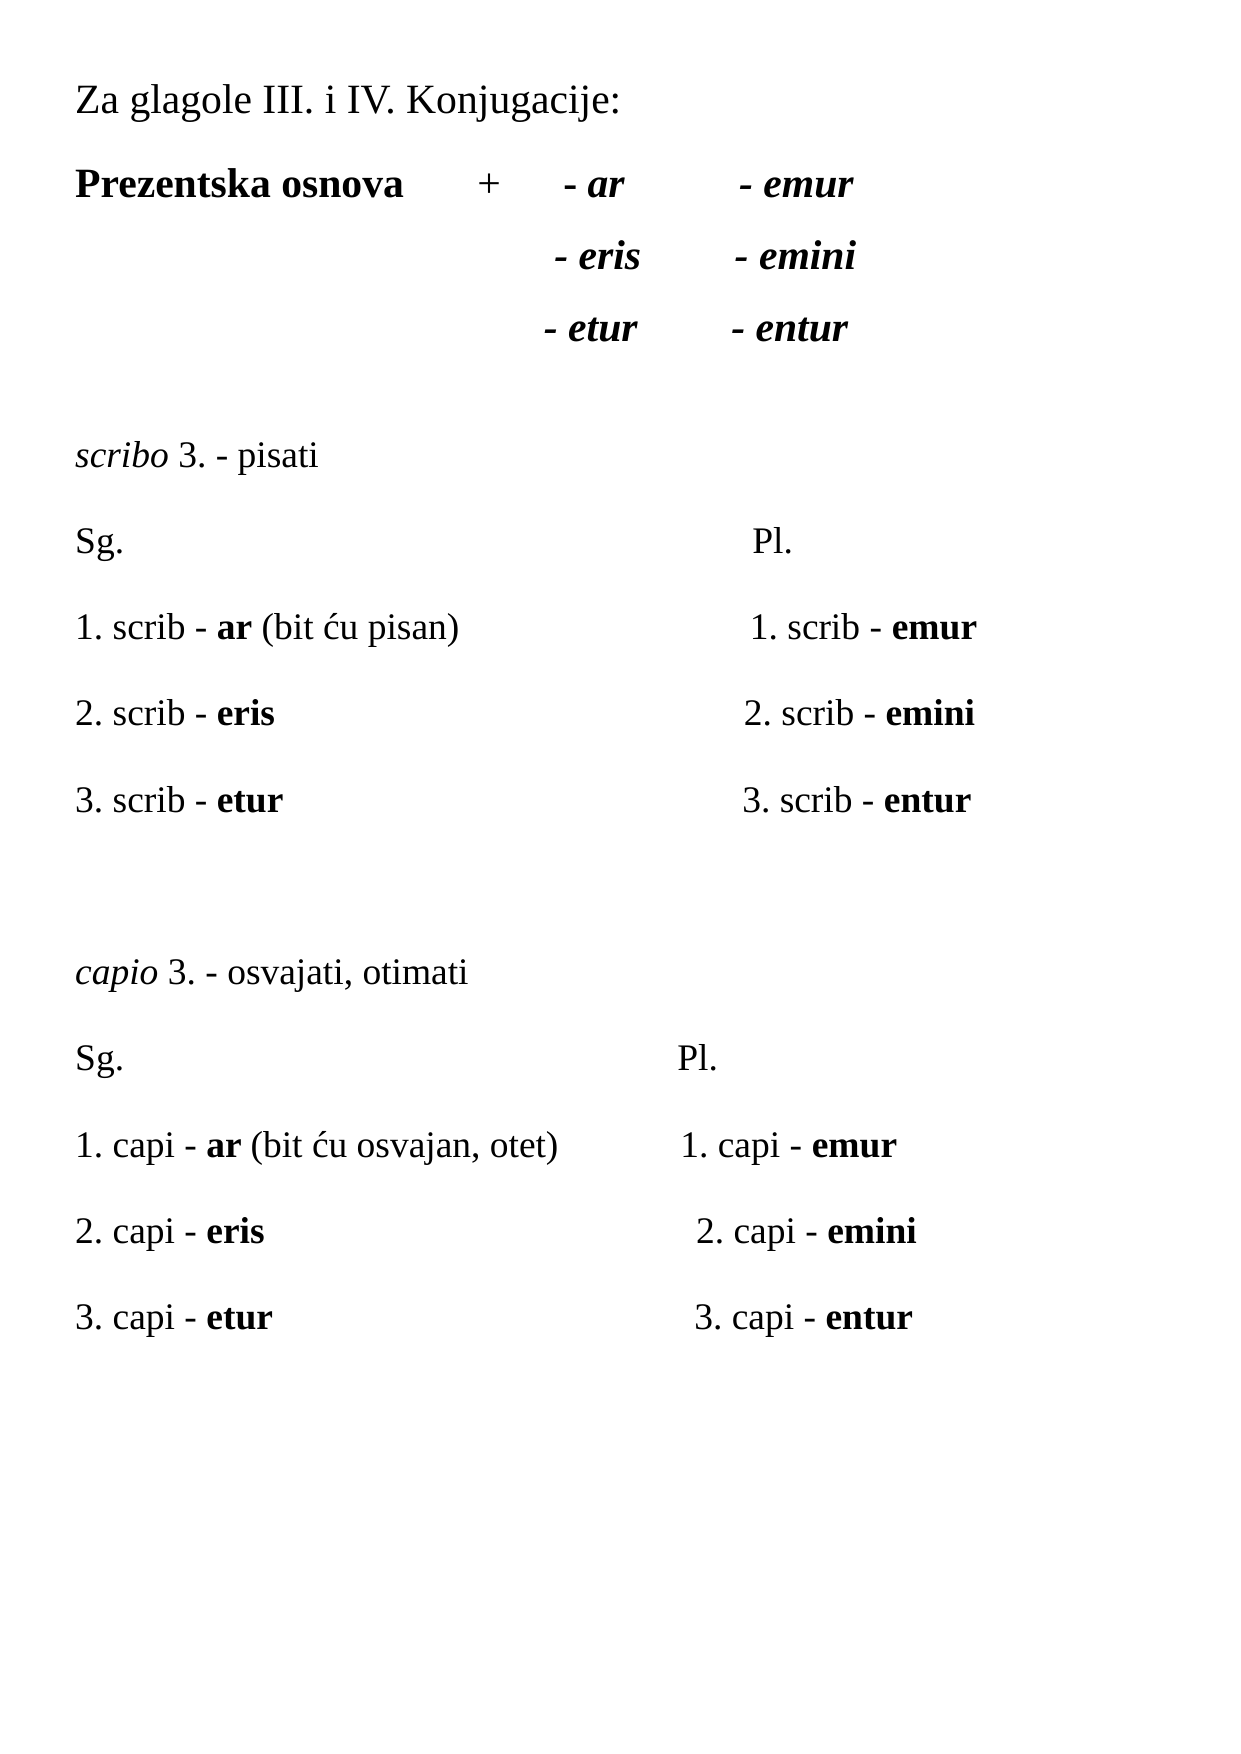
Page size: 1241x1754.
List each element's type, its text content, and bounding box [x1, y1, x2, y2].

text - etur - entur [75, 303, 1165, 351]
text 1. capi - ar (bit ću osvajan, otet) 1. capi - emur [75, 1122, 1165, 1165]
text - eris - emini [75, 231, 1165, 279]
text Za glagole III. i IV. Konjugacije: [75, 75, 1165, 123]
text 3. scrib - etur 3. scrib - entur [75, 777, 1165, 820]
text 1. scrib - ar (bit ću pisan) 1. scrib - emur [75, 604, 1165, 648]
text 2. capi - eris 2. capi - emini [75, 1208, 1165, 1251]
text Sg. Pl. [75, 1036, 1165, 1079]
text scribo 3. - pisati [75, 432, 1165, 475]
text 2. scrib - eris 2. scrib - emini [75, 691, 1165, 734]
text capio 3. - osvajati, otimati [75, 949, 1165, 993]
text Sg. Pl. [75, 518, 1165, 561]
text Prezentska osnova + - ar - emur [75, 159, 1165, 207]
text 3. capi - etur 3. capi - entur [75, 1294, 1165, 1338]
